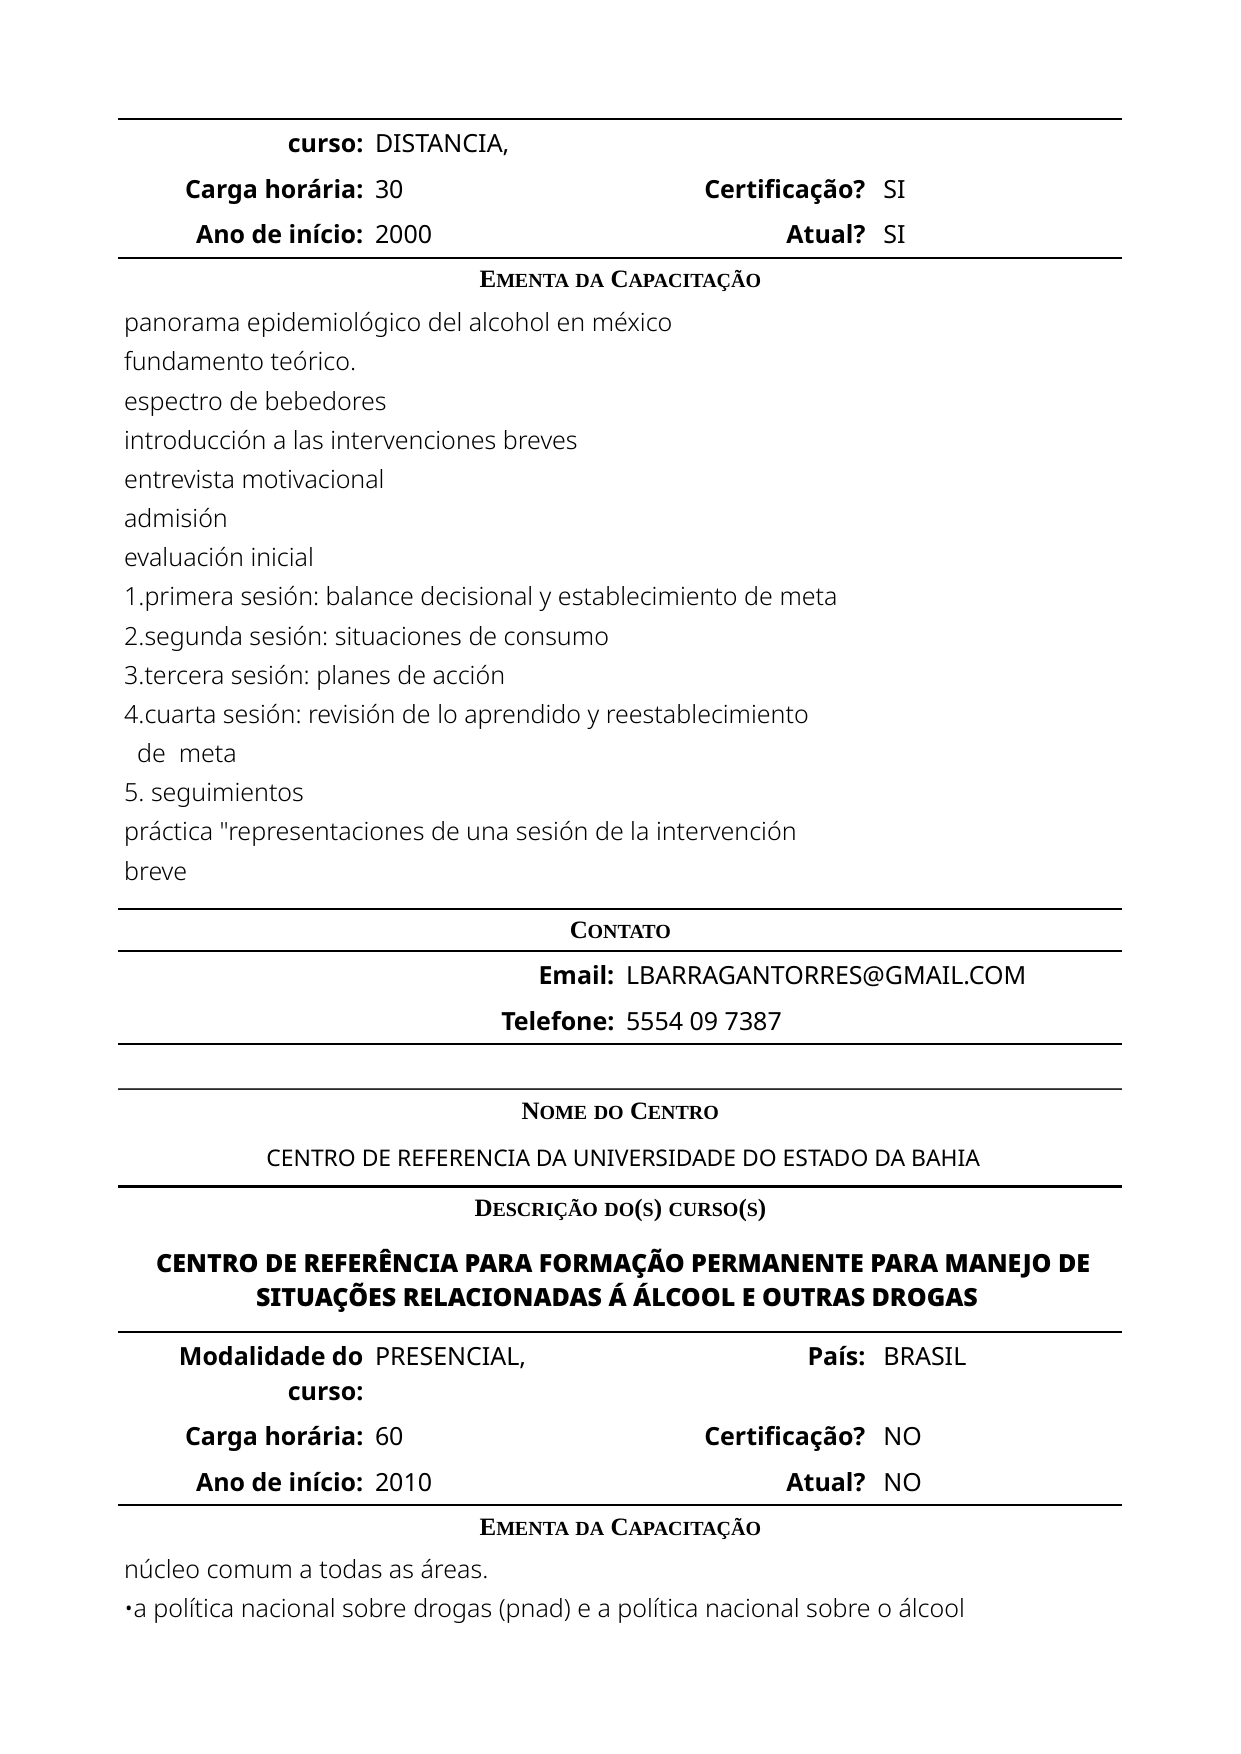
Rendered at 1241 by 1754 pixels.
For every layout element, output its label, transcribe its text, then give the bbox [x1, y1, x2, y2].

table_cell Certificação? [620, 1413, 871, 1458]
table_cell PANORAMA EPIDEMIOLÓGICO DEL ALCOHOL EN MÉXICO FUNDAMENTO TEÓRICO. ESPECTRO DE BEBEDORES INTRODUCCIÓN A LAS INTERVENCIONES BREVES ENTREVISTA MOTIVACIONAL ADMISIÓN EVALUACIÓN INICIAL 1.PRIMERA SESIÓN: BALANCE DECISIONAL Y ESTABLECIMIENTO DE META 2.SEGUNDA SESIÓN: SITUACIONES DE CONSUMO 3.TERCERA SESIÓN: PLANES DE ACCIÓN 4.CUARTA SESIÓN: REVISIÓN DE LO APRENDIDO Y REESTABLECIMIENTO DE META 5. SEGUIMIENTOS PRÁCTICA "REPRESENTACIONES DE UNA SESIÓN DE LA INTERVENCIÓN BREVE [118, 299, 1122, 907]
table_cell Carga horária: [118, 166, 369, 211]
table_cell 30 [369, 166, 620, 211]
table_cell Carga horária: [118, 1413, 369, 1458]
table_cell 60 [369, 1413, 620, 1458]
table_cell 2010 [369, 1459, 620, 1504]
table_cell CENTRO DE REFERÊNCIA PARA FORMAÇÃO PERMANENTE PARA MANEJO DE SITUAÇÕES RELACIONADAS Á ÁLCOOL E OUTRAS DROGAS [118, 1228, 1122, 1331]
table_cell Certificação? [620, 166, 871, 211]
table_cell Atual? [620, 211, 871, 257]
table_cell PRESENCIAL, [369, 1333, 620, 1413]
table_cell 5554 09 7387 [620, 998, 1122, 1043]
table_cell Atual? [620, 1459, 871, 1504]
table_cell Ementa da Capacitação [118, 259, 1122, 299]
table_cell 2000 [369, 211, 620, 257]
table_cell Telefone: [118, 998, 620, 1043]
table_cell BRASIL [871, 1333, 1122, 1413]
table_cell Contato [118, 910, 1122, 950]
table_cell SI [871, 166, 1122, 211]
table_cell Ano de início: [118, 211, 369, 257]
table_cell Modalidade do curso: [118, 1333, 369, 1413]
table_cell Ementa da Capacitação [118, 1506, 1122, 1546]
table_cell NO [871, 1413, 1122, 1458]
table_cell Ano de início: [118, 1459, 369, 1504]
table_cell LBARRAGANTORRES@GMAIL.COM [620, 952, 1122, 997]
table_header Nome do Centro [118, 1091, 1122, 1131]
table_cell SI [871, 211, 1122, 257]
table_cell [620, 120, 871, 166]
table_cell NÚCLEO COMUM A TODAS AS ÁREAS. •A POLÍTICA NACIONAL SOBRE DROGAS (PNAD) E A POLÍTICA NACIONAL SOBRE O ÁLCOOL [118, 1546, 1122, 1631]
table_cell curso: [118, 120, 369, 166]
table_cell País: [620, 1333, 871, 1413]
table_cell DISTANCIA, [369, 120, 620, 166]
table_cell CENTRO DE REFERENCIA DA UNIVERSIDADE DO ESTADO DA BAHIA [118, 1131, 1122, 1185]
table_cell Descrição do(s) curso(s) [118, 1188, 1122, 1228]
table_cell [871, 120, 1122, 166]
table_cell Email: [118, 952, 620, 997]
table_cell NO [871, 1459, 1122, 1504]
